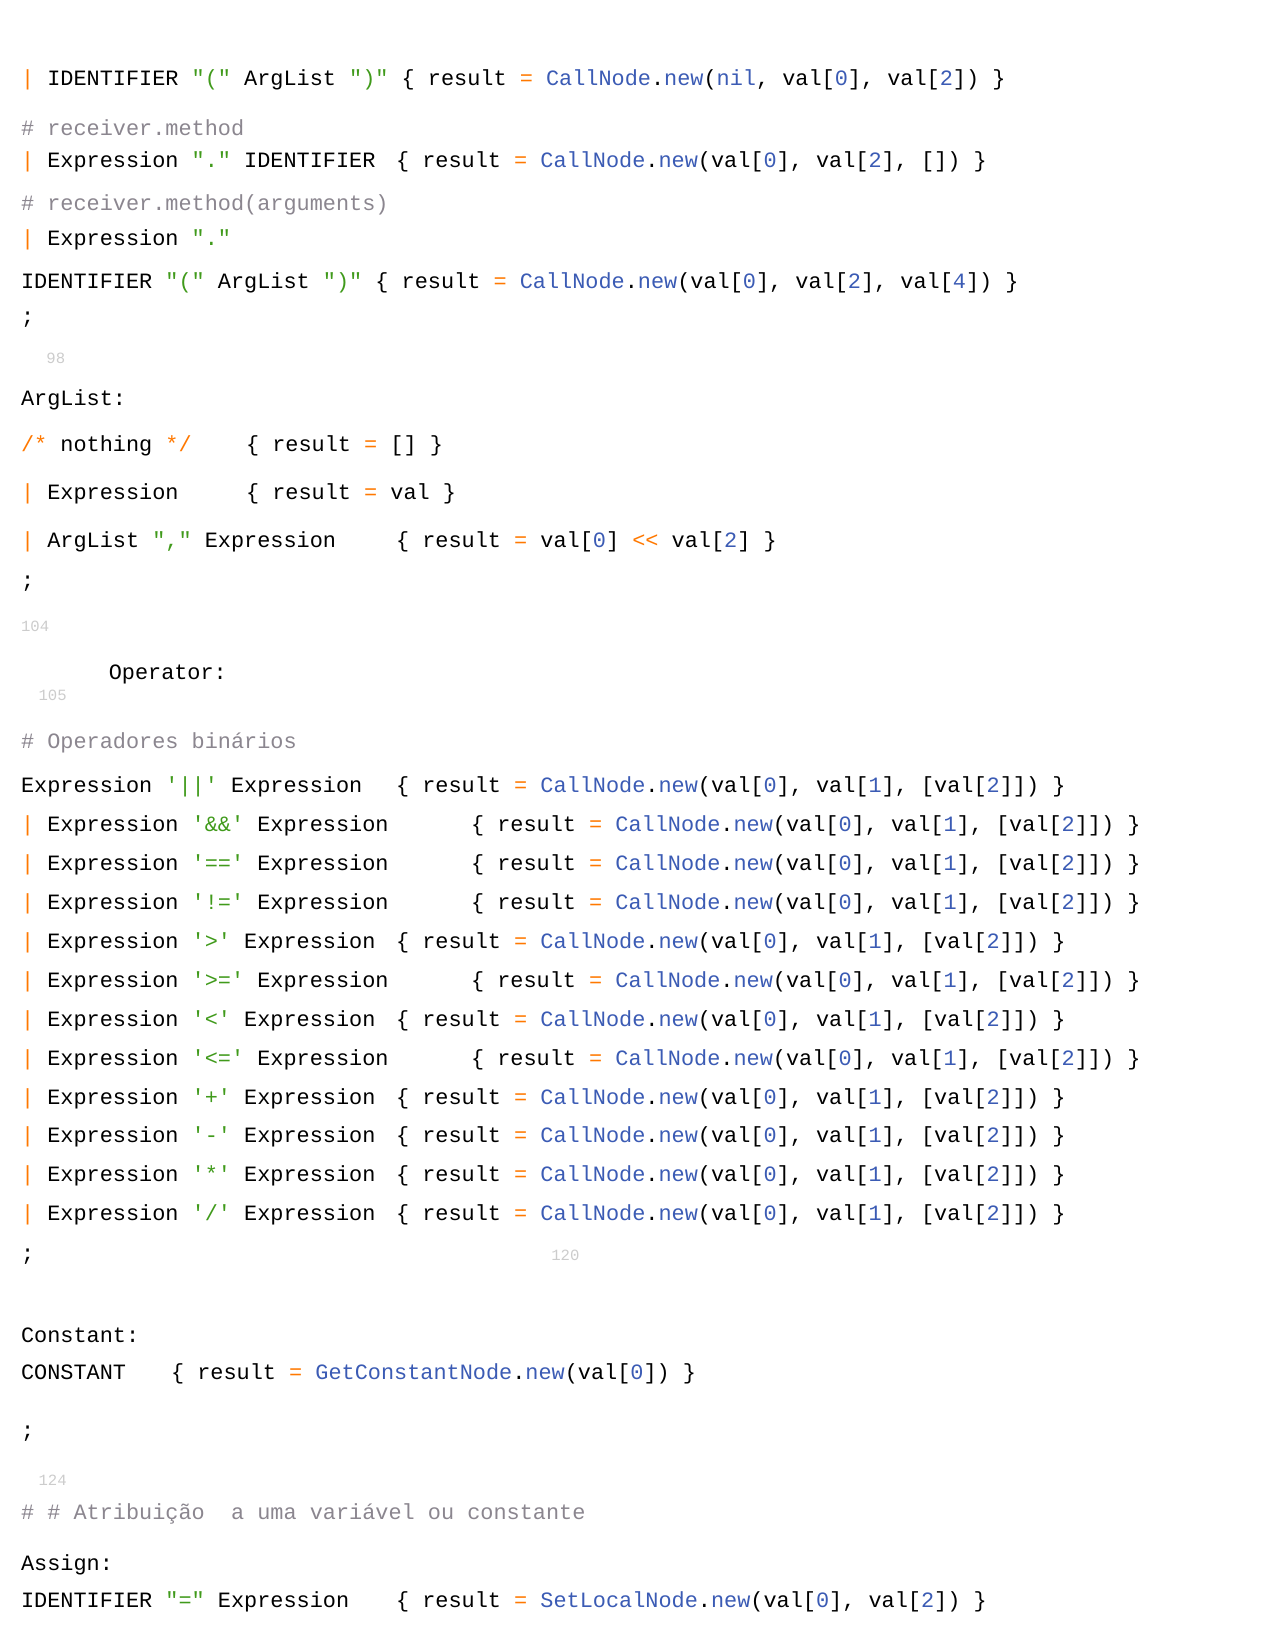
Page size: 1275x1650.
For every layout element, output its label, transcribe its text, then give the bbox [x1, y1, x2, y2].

list | Expression "." [0, 227, 1274, 252]
list | Expression '+' Expression { result = CallNode.new(val[0], val[1], [val[2]]) } [0, 1086, 1274, 1111]
list | ArgList "," Expression { result = val[0] << val[2] } [0, 528, 1274, 554]
list | Expression '<=' Expression { result = CallNode.new(val[0], val[1], [val[2]]) } [0, 1047, 1274, 1072]
list # receiver.method [0, 106, 1274, 143]
list ArgList: [0, 386, 1274, 412]
list | Expression { result = val } [0, 480, 1274, 506]
list /* nothing */ { result = [] } [0, 432, 1274, 458]
text 104 [21, 612, 1274, 636]
list Constant: [0, 1324, 1274, 1348]
list CONSTANT { result = GetConstantNode.new(val[0]) } [0, 1362, 1274, 1386]
list | Expression '==' Expression { result = CallNode.new(val[0], val[1], [val[2]]) } [0, 852, 1274, 877]
list Expression '||' Expression { result = CallNode.new(val[0], val[1], [val[2]]) } [0, 775, 1274, 799]
list | Expression '<' Expression { result = CallNode.new(val[0], val[1], [val[2]]) } [0, 1008, 1274, 1033]
list IDENTIFIER "=" Expression { result = SetLocalNode.new(val[0], val[2]) } [0, 1589, 1274, 1614]
list # # Atribuição a uma variável ou constante [0, 1502, 1274, 1524]
list ; [0, 1418, 1274, 1444]
list # receiver.method(arguments) [0, 192, 1274, 217]
list | Expression '*' Expression { result = CallNode.new(val[0], val[1], [val[2]]) } [0, 1163, 1274, 1188]
list | Expression '!=' Expression { result = CallNode.new(val[0], val[1], [val[2]]) } [0, 891, 1274, 916]
list | Expression '&&' Expression { result = CallNode.new(val[0], val[1], [val[2]]) } [0, 813, 1274, 838]
list | IDENTIFIER "(" ArgList ")" { result = CallNode.new(nil, val[0], val[2]) } [0, 67, 1274, 92]
list | Expression '>=' Expression { result = CallNode.new(val[0], val[1], [val[2]]) } [0, 969, 1274, 994]
text 105 [38, 688, 1219, 705]
list # Operadores binários [0, 729, 1274, 755]
list ; 120 [0, 1241, 1274, 1267]
list | Expression "." IDENTIFIER { result = CallNode.new(val[0], val[2], []) } [0, 150, 1274, 174]
list Assign: [0, 1552, 1274, 1577]
text Operator: [21, 657, 1274, 686]
list | Expression '/' Expression { result = CallNode.new(val[0], val[1], [val[2]]) } [0, 1202, 1274, 1227]
list ; [0, 568, 1274, 594]
text 98 [46, 348, 1219, 368]
list | Expression '-' Expression { result = CallNode.new(val[0], val[1], [val[2]]) } [0, 1124, 1274, 1149]
text 124 [38, 1465, 1219, 1489]
list ; [0, 305, 1274, 329]
list IDENTIFIER "(" ArgList ")" { result = CallNode.new(val[0], val[2], val[4]) } [0, 270, 1274, 295]
list | Expression '>' Expression { result = CallNode.new(val[0], val[1], [val[2]]) } [0, 930, 1274, 955]
